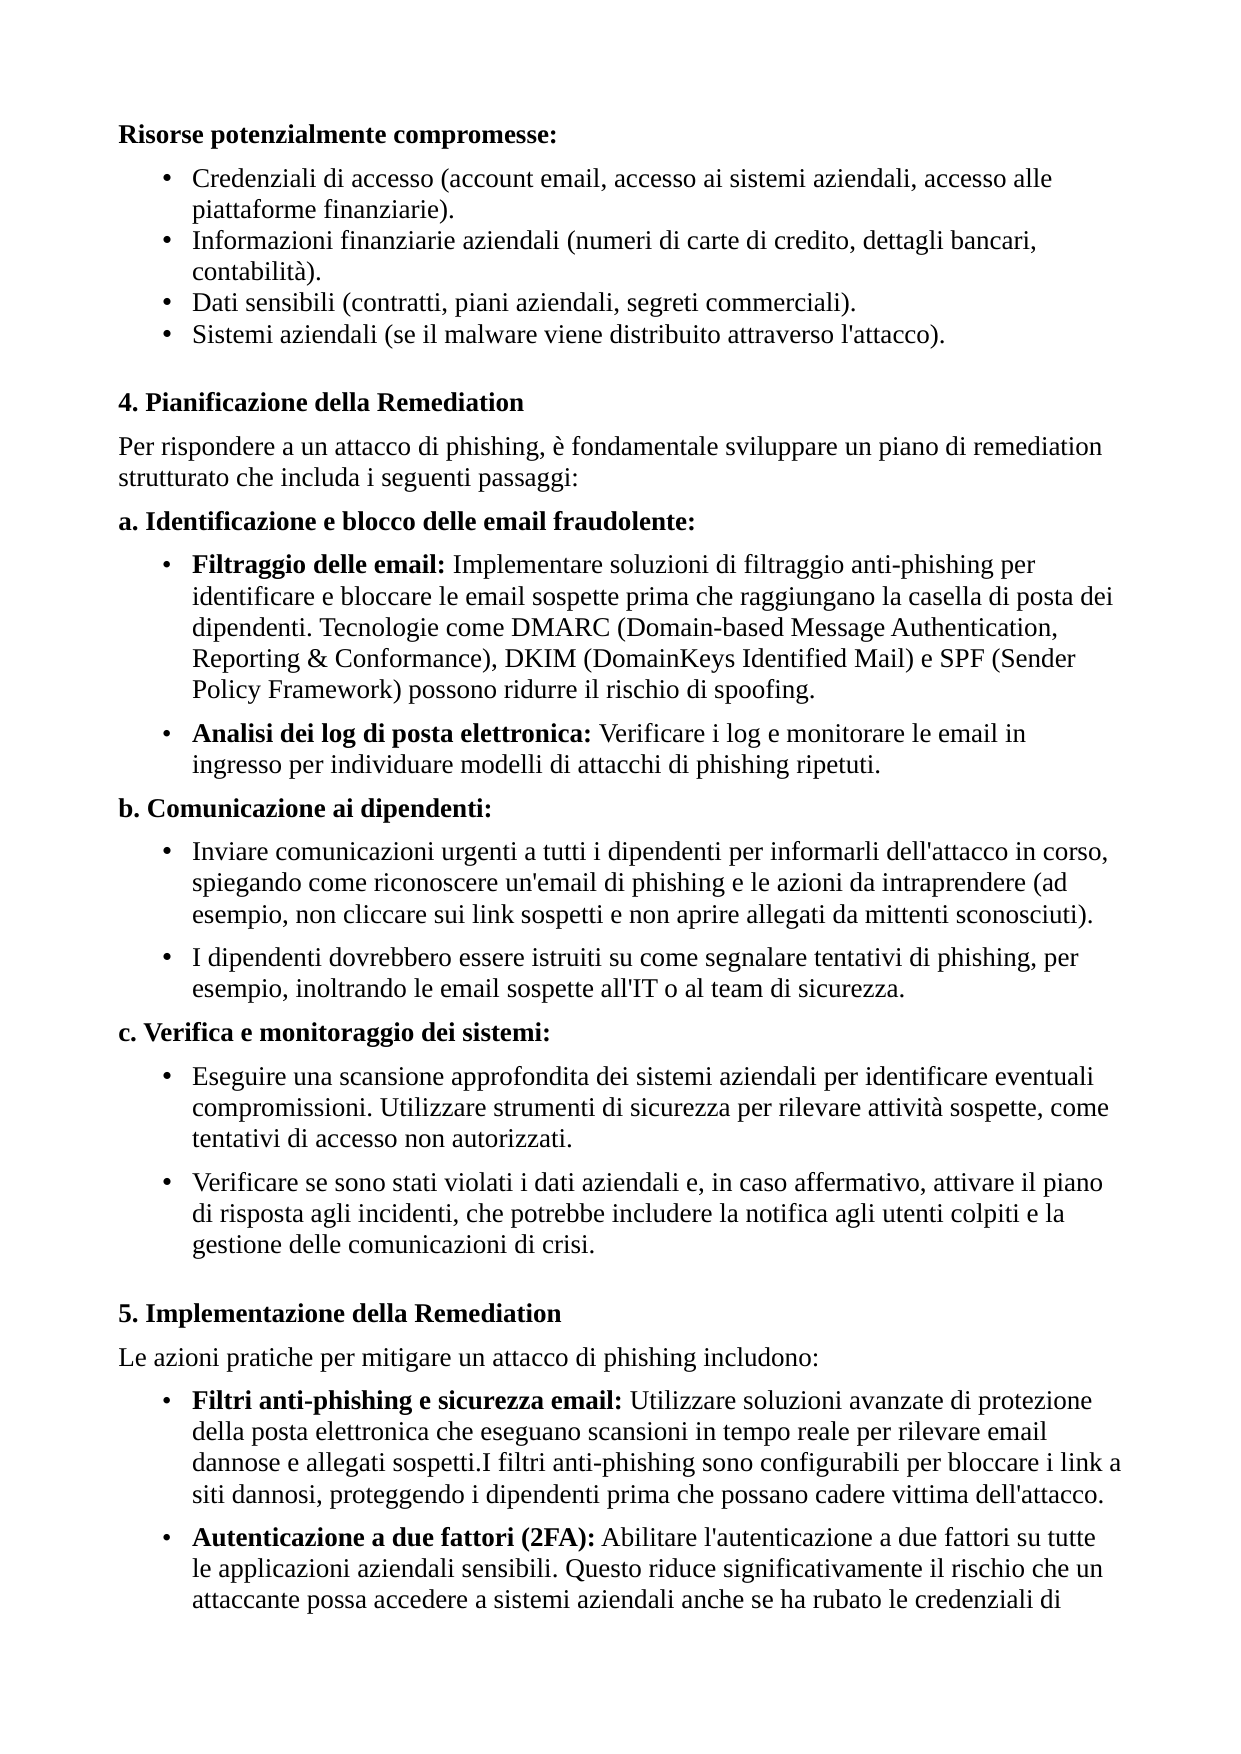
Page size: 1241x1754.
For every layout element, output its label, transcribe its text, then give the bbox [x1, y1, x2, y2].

list Eseguire una scansione approfondita dei sistemi aziendali per identificare eventuali compromissioni. Utilizzare strumenti di sicurezza per rilevare attività sospette, come tentativi di accesso non autorizzati. [162, 1060, 1122, 1153]
text a. Identificazione e blocco delle email fraudolente: [118, 505, 1122, 536]
text Risorse potenzialmente compromesse: [118, 118, 1122, 149]
subtitle 4. Pianificazione della Remediation [118, 387, 1122, 418]
list Credenziali di accesso (account email, accesso ai sistemi aziendali, accesso alle piattaforme finanziarie). [162, 162, 1122, 224]
text Le azioni pratiche per mitigare un attacco di phishing includono: [118, 1341, 1122, 1372]
subtitle 5. Implementazione della Remediation [118, 1297, 1122, 1328]
text Per rispondere a un attacco di phishing, è fondamentale sviluppare un piano di remediation strutturato che includa i seguenti passaggi: [118, 430, 1122, 492]
text c. Verifica e monitoraggio dei sistemi: [118, 1016, 1122, 1047]
list Filtri anti-phishing e sicurezza email: Utilizzare soluzioni avanzate di protezione della posta elettronica che eseguano scansioni in tempo reale per rilevare email dannose e allegati sospetti.I filtri anti-phishing sono configurabili per bloccare i link a siti dannosi, proteggendo i dipendenti prima che possano cadere vittima dell'attacco. [162, 1384, 1122, 1509]
list Inviare comunicazioni urgenti a tutti i dipendenti per informarli dell'attacco in corso, spiegando come riconoscere un'email di phishing e le azioni da intraprendere (ad esempio, non cliccare sui link sospetti e non aprire allegati da mittenti sconosciuti). [162, 835, 1122, 929]
list Autenticazione a due fattori (2FA): Abilitare l'autenticazione a due fattori su tutte le applicazioni aziendali sensibili. Questo riduce significativamente il rischio che un attaccante possa accedere a sistemi aziendali anche se ha rubato le credenziali di [162, 1521, 1122, 1615]
list Filtraggio delle email: Implementare soluzioni di filtraggio anti-phishing per identificare e bloccare le email sospette prima che raggiungano la casella di posta dei dipendenti. Tecnologie come DMARC (Domain-based Message Authentication, Reporting & Conformance), DKIM (DomainKeys Identified Mail) e SPF (Sender Policy Framework) possono ridurre il rischio di spoofing. [162, 549, 1122, 704]
list Sistemi aziendali (se il malware viene distribuito attraverso l'attacco). [162, 318, 1122, 349]
list I dipendenti dovrebbero essere istruiti su come segnalare tentativi di phishing, per esempio, inoltrando le email sospette all'IT o al team di sicurezza. [162, 941, 1122, 1004]
list Dati sensibili (contratti, piani aziendali, segreti commerciali). [162, 287, 1122, 318]
list Informazioni finanziarie aziendali (numeri di carte di credito, dettagli bancari, contabilità). [162, 224, 1122, 287]
list Analisi dei log di posta elettronica: Verificare i log e monitorare le email in ingresso per individuare modelli di attacchi di phishing ripetuti. [162, 717, 1122, 779]
list Verificare se sono stati violati i dati aziendali e, in caso affermativo, attivare il piano di risposta agli incidenti, che potrebbe includere la notifica agli utenti colpiti e la gestione delle comunicazioni di crisi. [162, 1166, 1122, 1259]
text b. Comunicazione ai dipendenti: [118, 792, 1122, 823]
